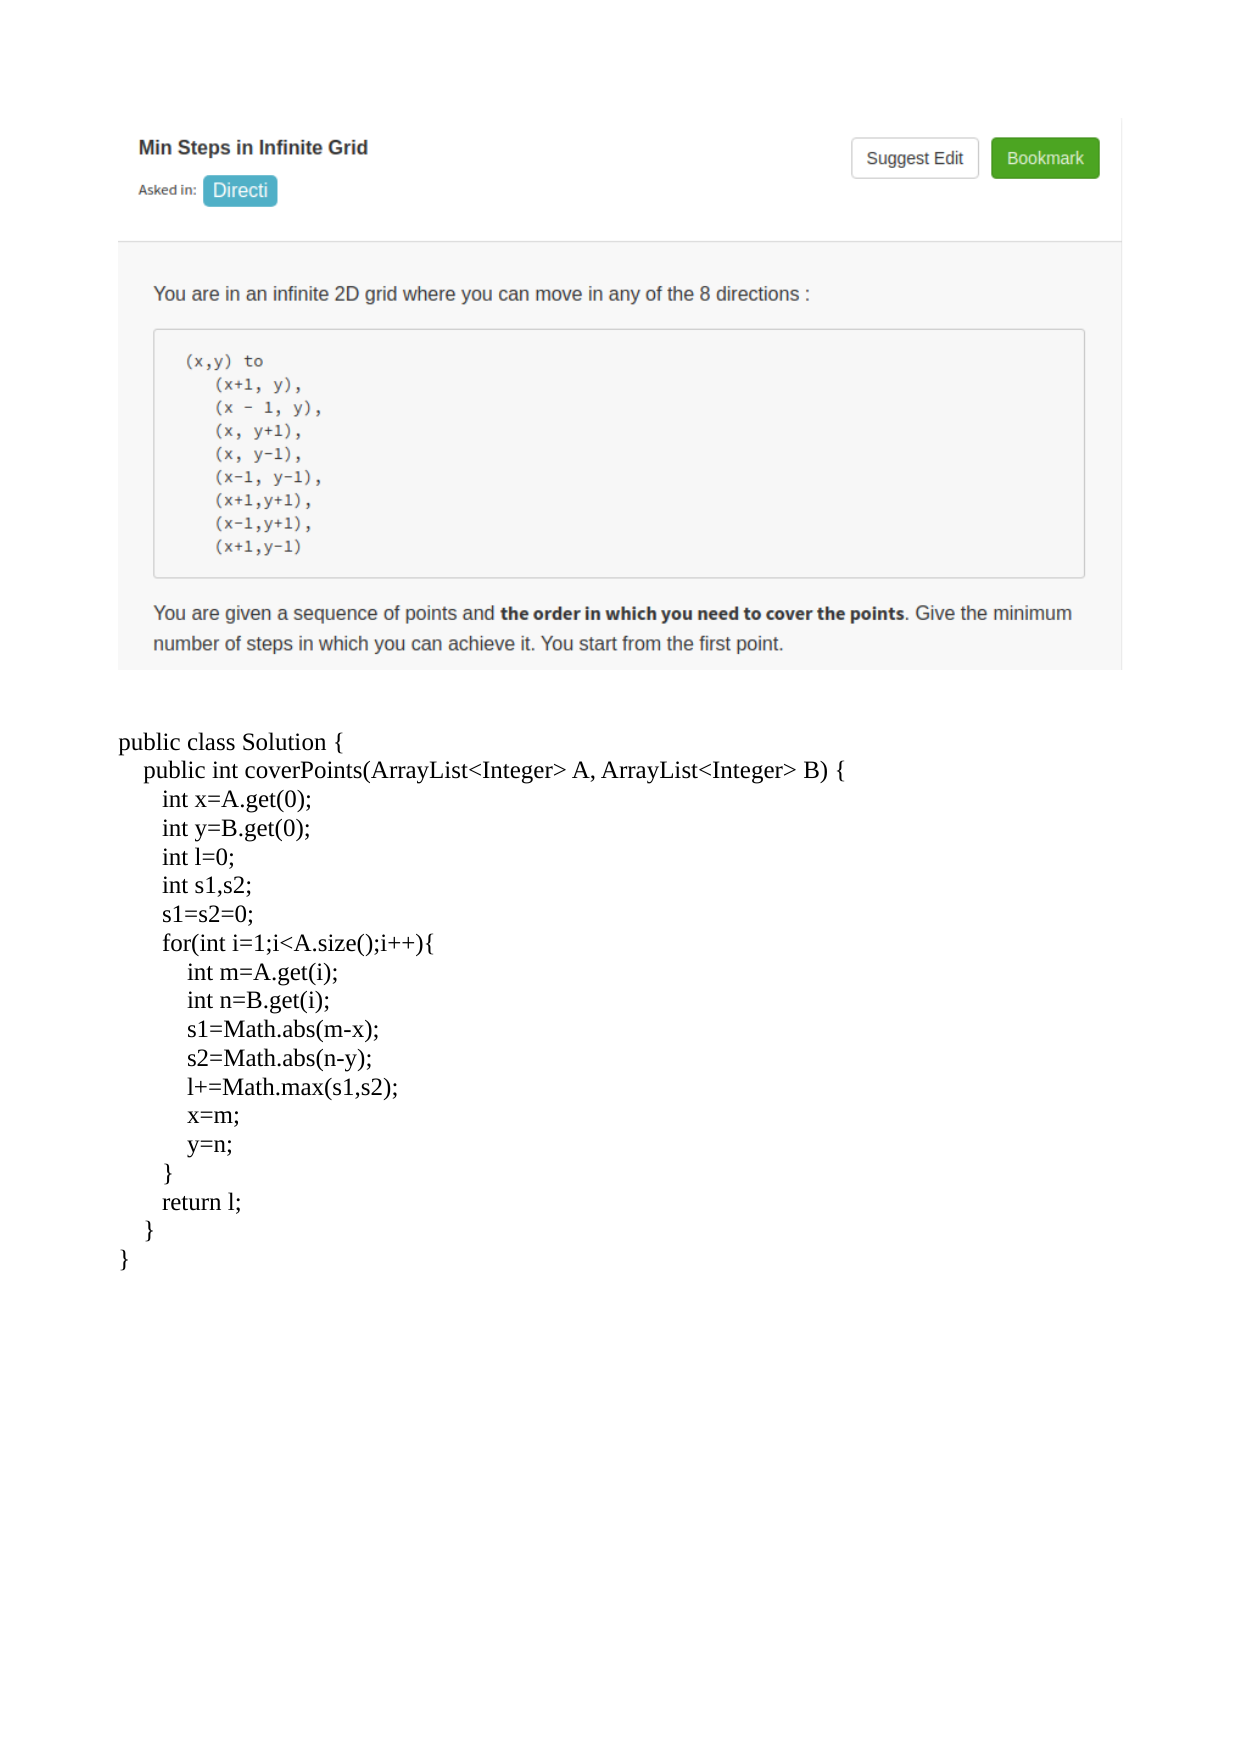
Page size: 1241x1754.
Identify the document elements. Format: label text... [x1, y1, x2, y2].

text s2=Math.abs(n-y); [118, 1043, 1122, 1072]
text } [118, 1158, 1122, 1187]
text int l=0; [118, 842, 1122, 871]
text int s1,s2; [118, 871, 1122, 899]
text l+=Math.max(s1,s2); [118, 1072, 1122, 1101]
text int m=A.get(i); [118, 957, 1122, 986]
text int n=B.get(i); [118, 986, 1122, 1014]
text int x=A.get(0); [118, 784, 1122, 813]
text for(int i=1;i<A.size();i++){ [118, 928, 1122, 957]
text y=n; [118, 1129, 1122, 1158]
text s1=Math.abs(m-x); [118, 1014, 1122, 1043]
text int y=B.get(0); [118, 813, 1122, 842]
picture [118, 118, 1123, 670]
text return l; [118, 1187, 1122, 1216]
text public int coverPoints(ArrayList<Integer> A, ArrayList<Integer> B) { [118, 756, 1122, 784]
text } [118, 1216, 1122, 1244]
text x=m; [118, 1101, 1122, 1129]
text } [118, 1244, 1122, 1273]
text public class Solution { [118, 727, 1122, 756]
text s1=s2=0; [118, 899, 1122, 928]
